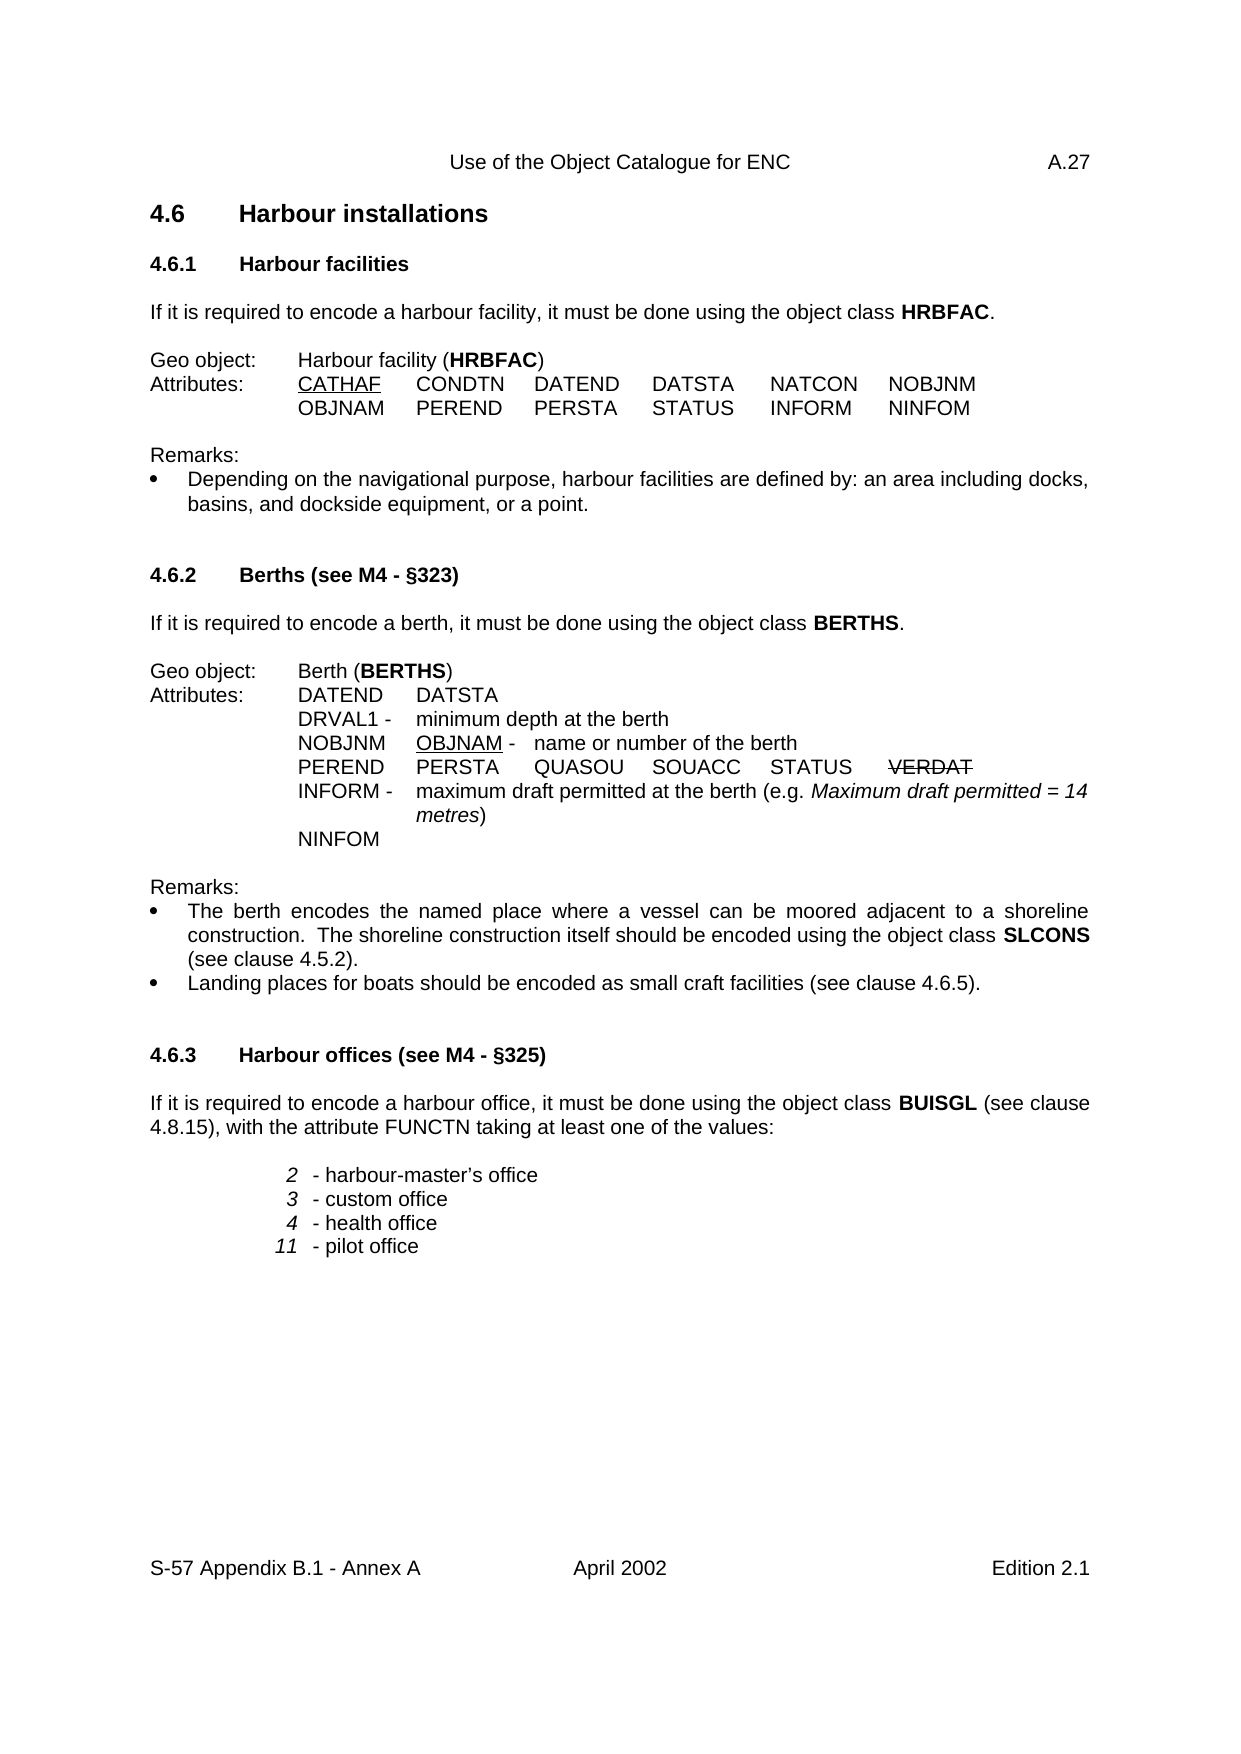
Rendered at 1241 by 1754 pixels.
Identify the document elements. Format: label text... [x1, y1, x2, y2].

text Remarks: [150, 875, 1090, 899]
text PEREND PERSTA QUASOU SOUACC STATUS VERDAT [150, 755, 1090, 779]
subtitle 4.6.3 Harbour offices (see M4 - §325) [150, 1043, 1090, 1067]
subtitle Berths (see M4 - §323) [150, 563, 1090, 587]
text Geo object: Berth (BERTHS) [150, 659, 1090, 683]
text DRVAL1 - minimum depth at the berth [150, 707, 1090, 731]
text Attributes: CATHAF CONDTN DATEND DATSTA NATCON NOBJNM OBJNAM PEREND PERSTA STATUS INFORM NINFOM [150, 371, 1090, 419]
text Attributes: DATEND DATSTA [150, 683, 1090, 707]
list The berth encodes the named place where a vessel can be moored adjacent to a shoreline construction. The shoreline construction itself should be encoded using the object class SLCONS (see clause 4.5.2). [150, 899, 1090, 971]
text If it is required to encode a harbour office, it must be done using the object class BUISGL (see clause 4.8.15), with the attribute FUNCTN taking at least one of the values: [150, 1091, 1090, 1138]
text If it is required to encode a berth, it must be done using the object class BERTHS. [150, 611, 1090, 635]
list Landing places for boats should be encoded as small craft facilities (see clause 4.6.5). [150, 971, 1090, 995]
subtitle Harbour facilities [150, 252, 1090, 276]
text 11 - pilot office [150, 1234, 1090, 1258]
text INFORM - maximum draft permitted at the berth (e.g. Maximum draft permitted = 14 metres) [298, 779, 1090, 827]
text If it is required to encode a harbour facility, it must be done using the object class HRBFAC. [150, 299, 1090, 323]
text Geo object: Harbour facility (HRBFAC) [150, 347, 1090, 371]
text 2 - harbour-master’s office [150, 1162, 1090, 1186]
text NOBJNM OBJNAM - name or number of the berth [150, 731, 1090, 755]
text NINFOM [150, 827, 1090, 851]
text Remarks: [150, 443, 1090, 467]
text 4 - health office [150, 1210, 1090, 1234]
subtitle 4.6 Harbour installations [150, 199, 1090, 228]
list Depending on the navigational purpose, harbour facilities are defined by: an area including docks, basins, and dockside equipment, or a point. [150, 467, 1090, 515]
text 3 - custom office [150, 1186, 1090, 1210]
